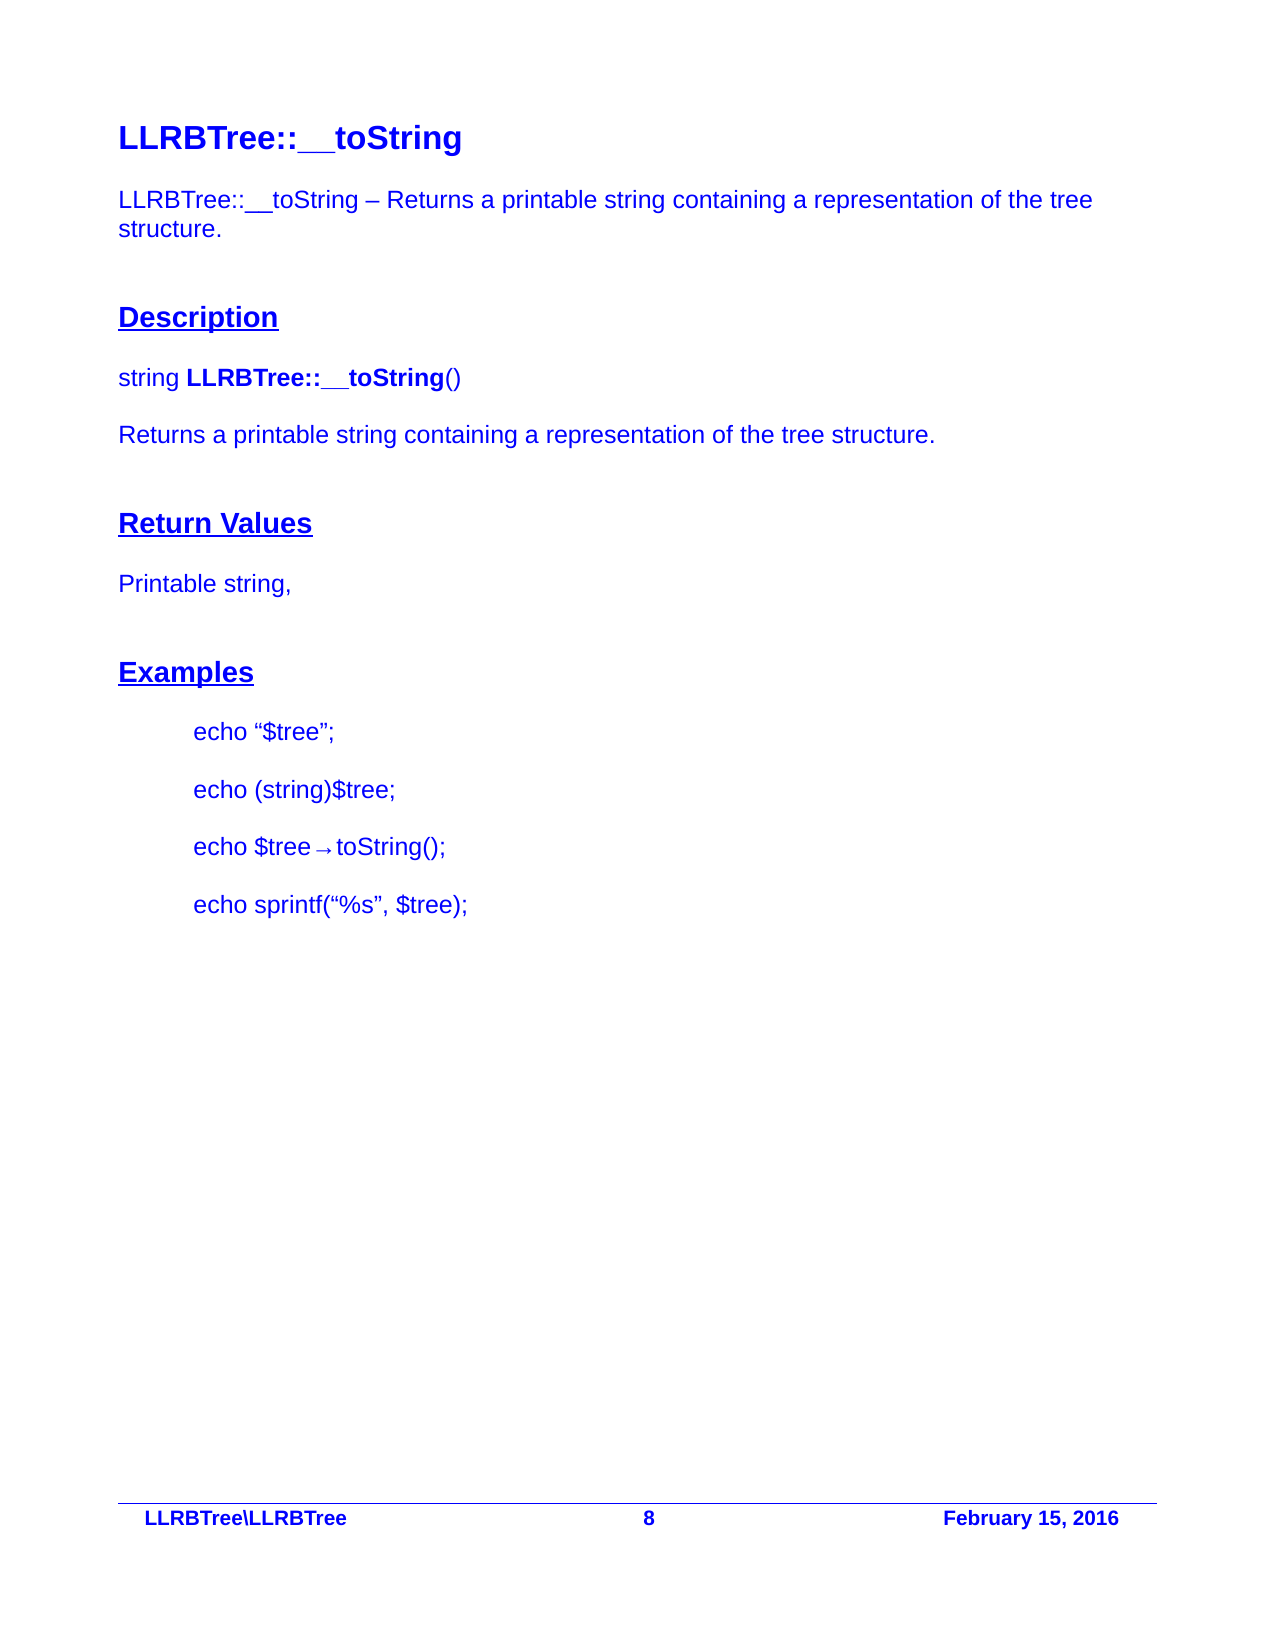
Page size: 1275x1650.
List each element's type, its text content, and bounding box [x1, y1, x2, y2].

title LLRBTree::__toString [118, 118, 1157, 157]
text Description [118, 300, 1157, 334]
list string LLRBTree::__toString() [118, 363, 1157, 391]
title echo “$tree”; [193, 717, 1157, 746]
title Examples [118, 655, 1157, 688]
title Returns a printable string containing a representation of the tree structure. [118, 420, 1157, 449]
title Return Values [118, 506, 1157, 540]
title echo (string)$tree; [193, 775, 1157, 803]
title echo sprintf(“%s”, $tree); [193, 890, 1157, 918]
title LLRBTree::__toString – Returns a printable string containing a representation of the tree structure. [118, 185, 1157, 243]
title Printable string, [118, 569, 1157, 597]
title echo $tree→toString(); [193, 832, 1157, 861]
